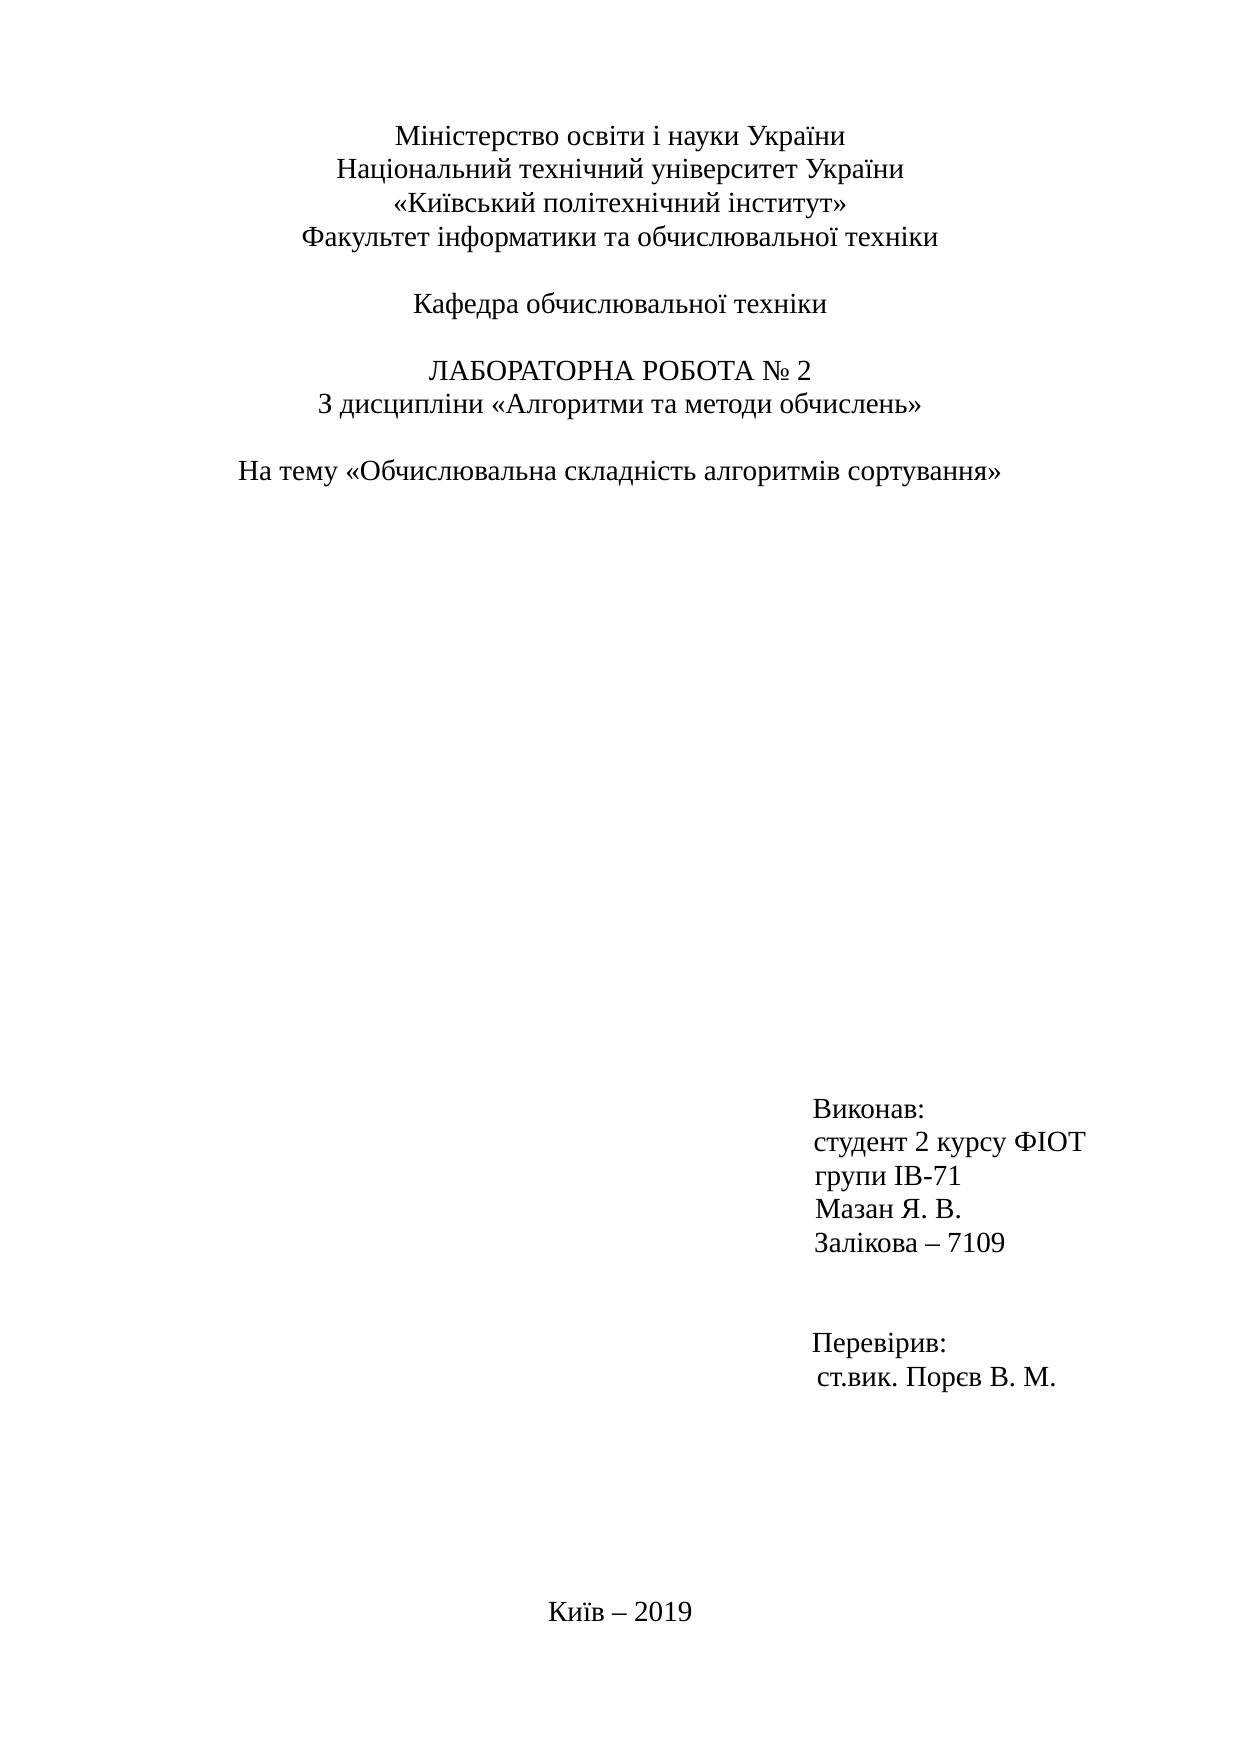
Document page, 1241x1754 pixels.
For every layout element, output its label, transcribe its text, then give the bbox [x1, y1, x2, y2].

text Київ – 2019 [118, 1594, 1122, 1627]
text студент 2 курсу ФІОТ [118, 1124, 1122, 1158]
text Перевірив: [118, 1326, 1122, 1359]
text Факультет інформатики та обчислювальної техніки [118, 219, 1122, 252]
text Кафедра обчислювальної техніки [118, 286, 1122, 319]
text групи ІВ-71 [118, 1158, 1122, 1191]
text ЛАБОРАТОРНА РОБОТА № 2 [118, 353, 1122, 386]
text На тему «Обчислювальна складність алгоритмів сортування» [118, 453, 1122, 487]
text Залікова – 7109 [118, 1225, 1122, 1258]
text Мазан Я. В. [118, 1191, 1122, 1225]
text ст.вик. Порєв В. М. [118, 1359, 1122, 1393]
text «Київський політехнічний інститут» [118, 185, 1122, 219]
text Міністерство освіти і науки України [118, 118, 1122, 152]
text Виконав: [118, 1091, 1122, 1124]
text Національний технічний університет України [118, 152, 1122, 185]
text З дисципліни «Алгоритми та методи обчислень» [118, 386, 1122, 420]
